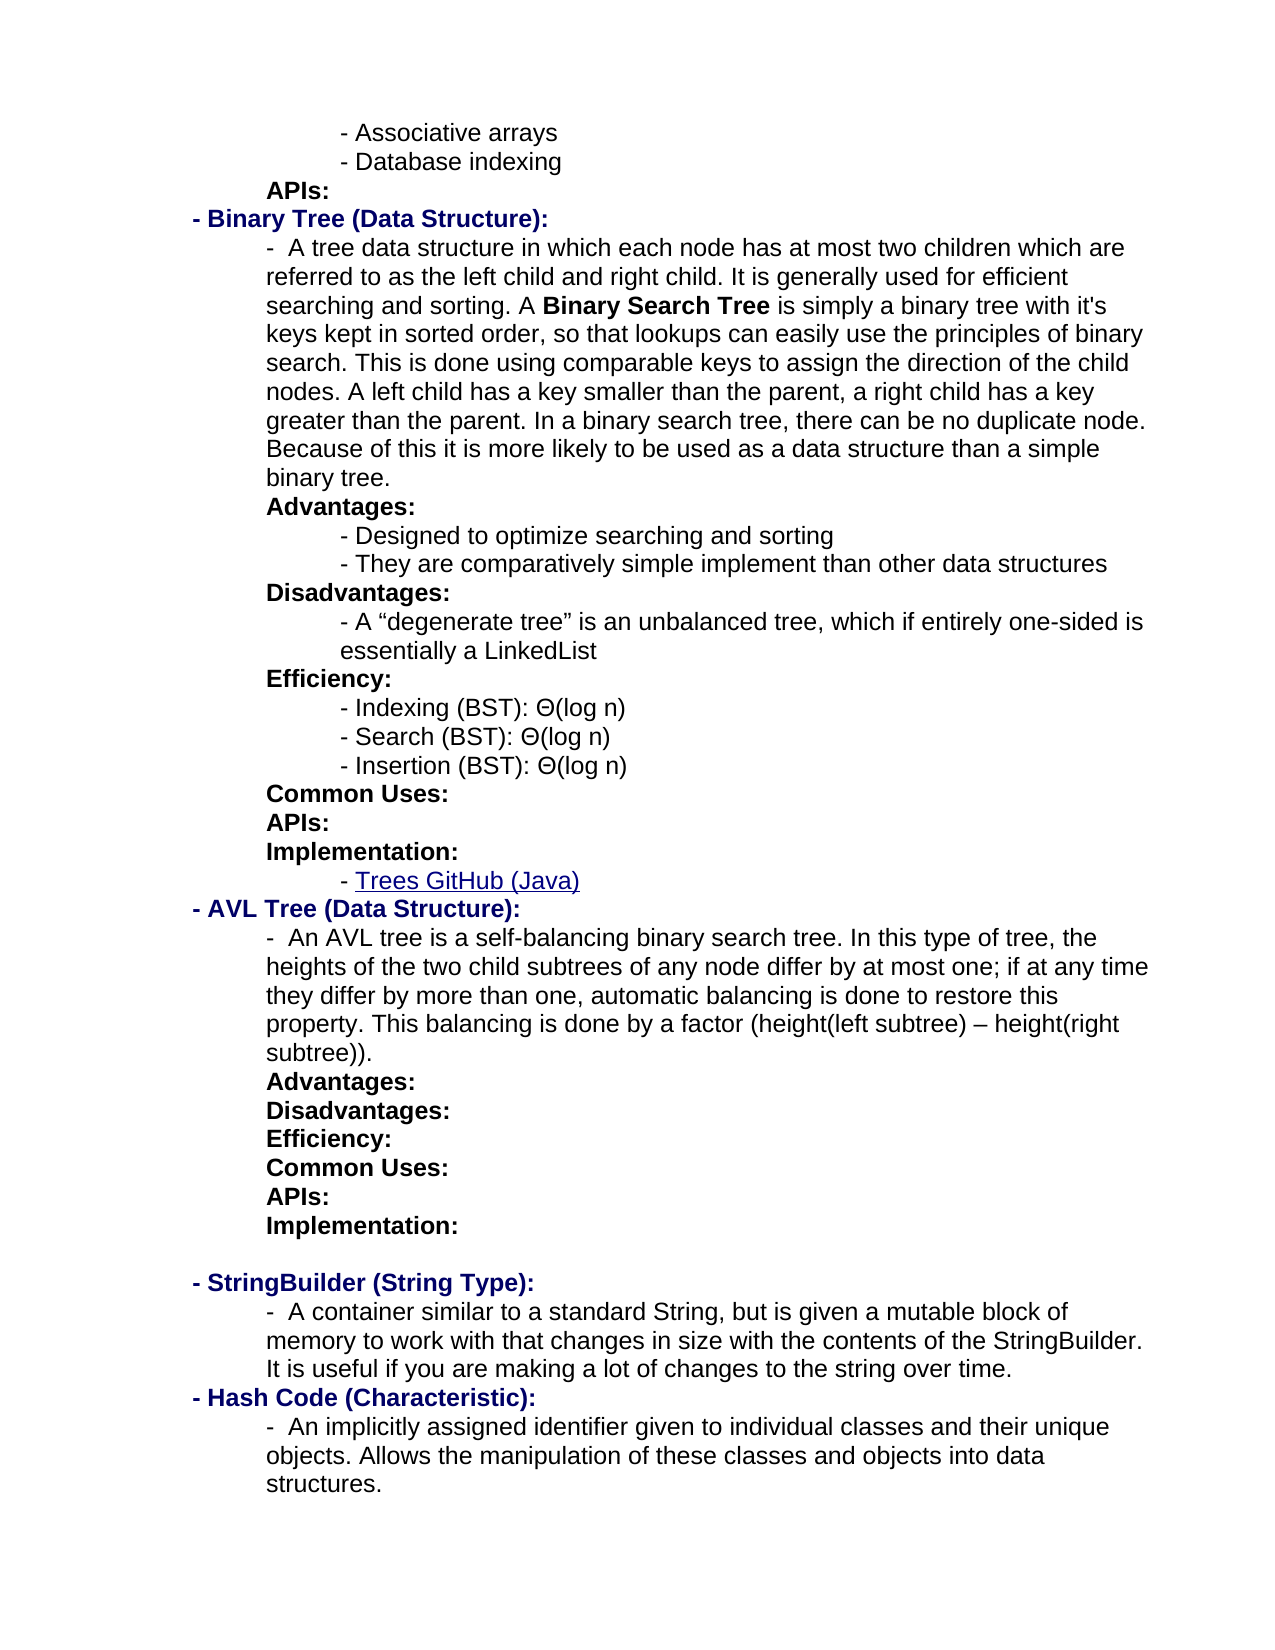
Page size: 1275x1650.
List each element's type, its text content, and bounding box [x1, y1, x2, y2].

text Implementation: [118, 837, 1157, 866]
text Advantages: [118, 1067, 1157, 1096]
text - Indexing (BST): Θ(log n) [118, 693, 1157, 722]
text Disadvantages: [118, 578, 1157, 607]
text APIs: [118, 176, 1157, 204]
text - A container similar to a standard String, but is given a mutable block of memory to work with that changes in size with the contents of the StringBuilder. It is useful if you are making a lot of changes to the string over time. [118, 1297, 1157, 1383]
text - Database indexing [118, 147, 1157, 176]
text Common Uses: [118, 779, 1157, 808]
text APIs: [118, 1182, 1157, 1211]
text - StringBuilder (String Type): [118, 1268, 1157, 1297]
text Efficiency: [118, 664, 1157, 693]
text - Insertion (BST): Θ(log n) [118, 751, 1157, 779]
text Disadvantages: [118, 1096, 1157, 1124]
text - An implicitly assigned identifier given to individual classes and their unique objects. Allows the manipulation of these classes and objects into data structures. [118, 1412, 1157, 1498]
text - Designed to optimize searching and sorting [118, 521, 1157, 549]
text - An AVL tree is a self-balancing binary search tree. In this type of tree, the heights of the two child subtrees of any node differ by at most one; if at any time they differ by more than one, automatic balancing is done to restore this property. This balancing is done by a factor (height(left subtree) – height(right subtree)). [118, 923, 1157, 1067]
text Common Uses: [118, 1153, 1157, 1182]
text Advantages: [118, 492, 1157, 521]
text - Search (BST): Θ(log n) [118, 722, 1157, 751]
text Implementation: [118, 1211, 1157, 1239]
text - Associative arrays [118, 118, 1157, 147]
text APIs: [118, 808, 1157, 837]
text - Trees GitHub (Java) [118, 866, 1157, 894]
text Efficiency: [118, 1124, 1157, 1153]
text - A “degenerate tree” is an unbalanced tree, which if entirely one-sided is essentially a LinkedList [118, 607, 1157, 664]
text - They are comparatively simple implement than other data structures [118, 549, 1157, 578]
text - AVL Tree (Data Structure): [118, 894, 1157, 923]
text - Hash Code (Characteristic): [118, 1383, 1157, 1412]
text - A tree data structure in which each node has at most two children which are referred to as the left child and right child. It is generally used for efficient searching and sorting. A Binary Search Tree is simply a binary tree with it's keys kept in sorted order, so that lookups can easily use the principles of binary search. This is done using comparable keys to assign the direction of the child nodes. A left child has a key smaller than the parent, a right child has a key greater than the parent. In a binary search tree, there can be no duplicate node. Because of this it is more likely to be used as a data structure than a simple binary tree. [118, 233, 1157, 492]
text - Binary Tree (Data Structure): [118, 204, 1157, 233]
